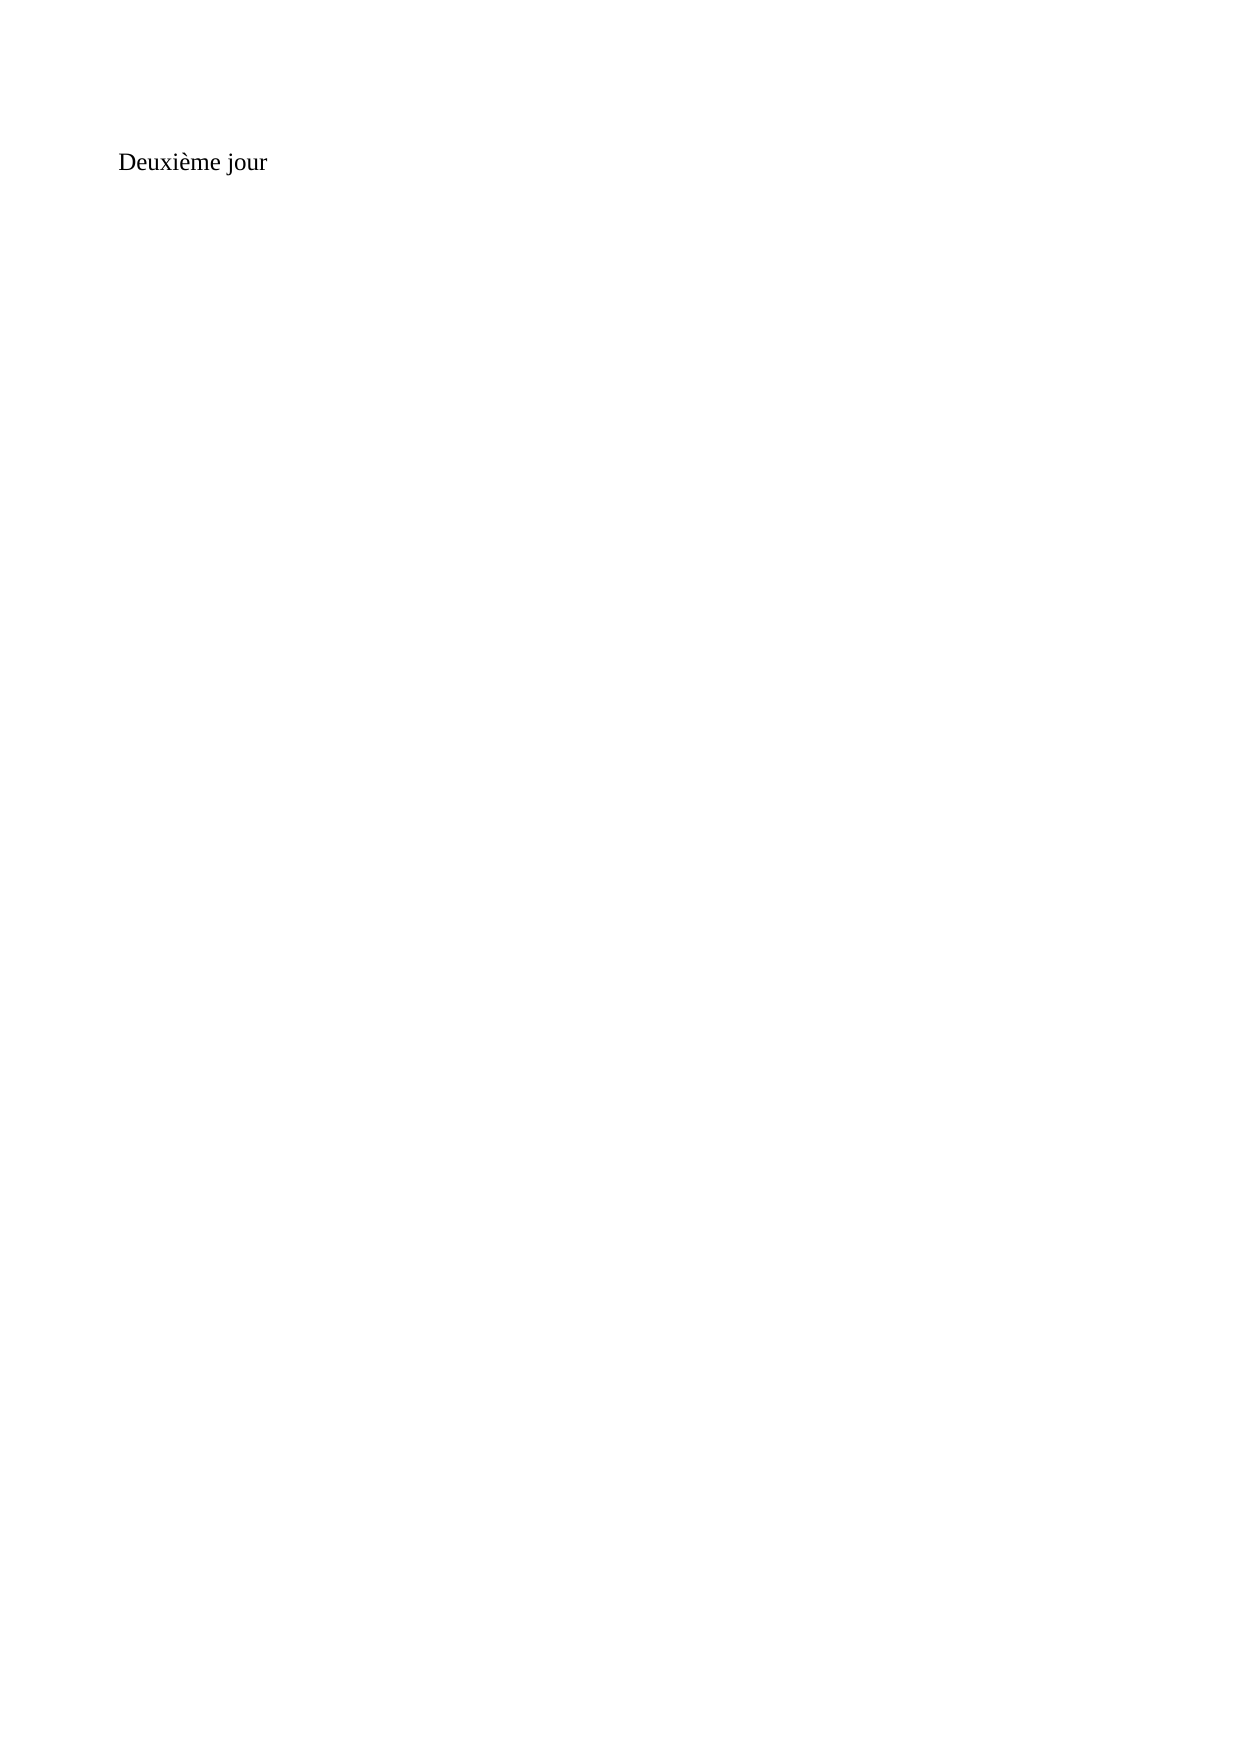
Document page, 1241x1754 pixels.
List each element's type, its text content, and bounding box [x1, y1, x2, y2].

text Deuxième jour [118, 147, 1122, 176]
